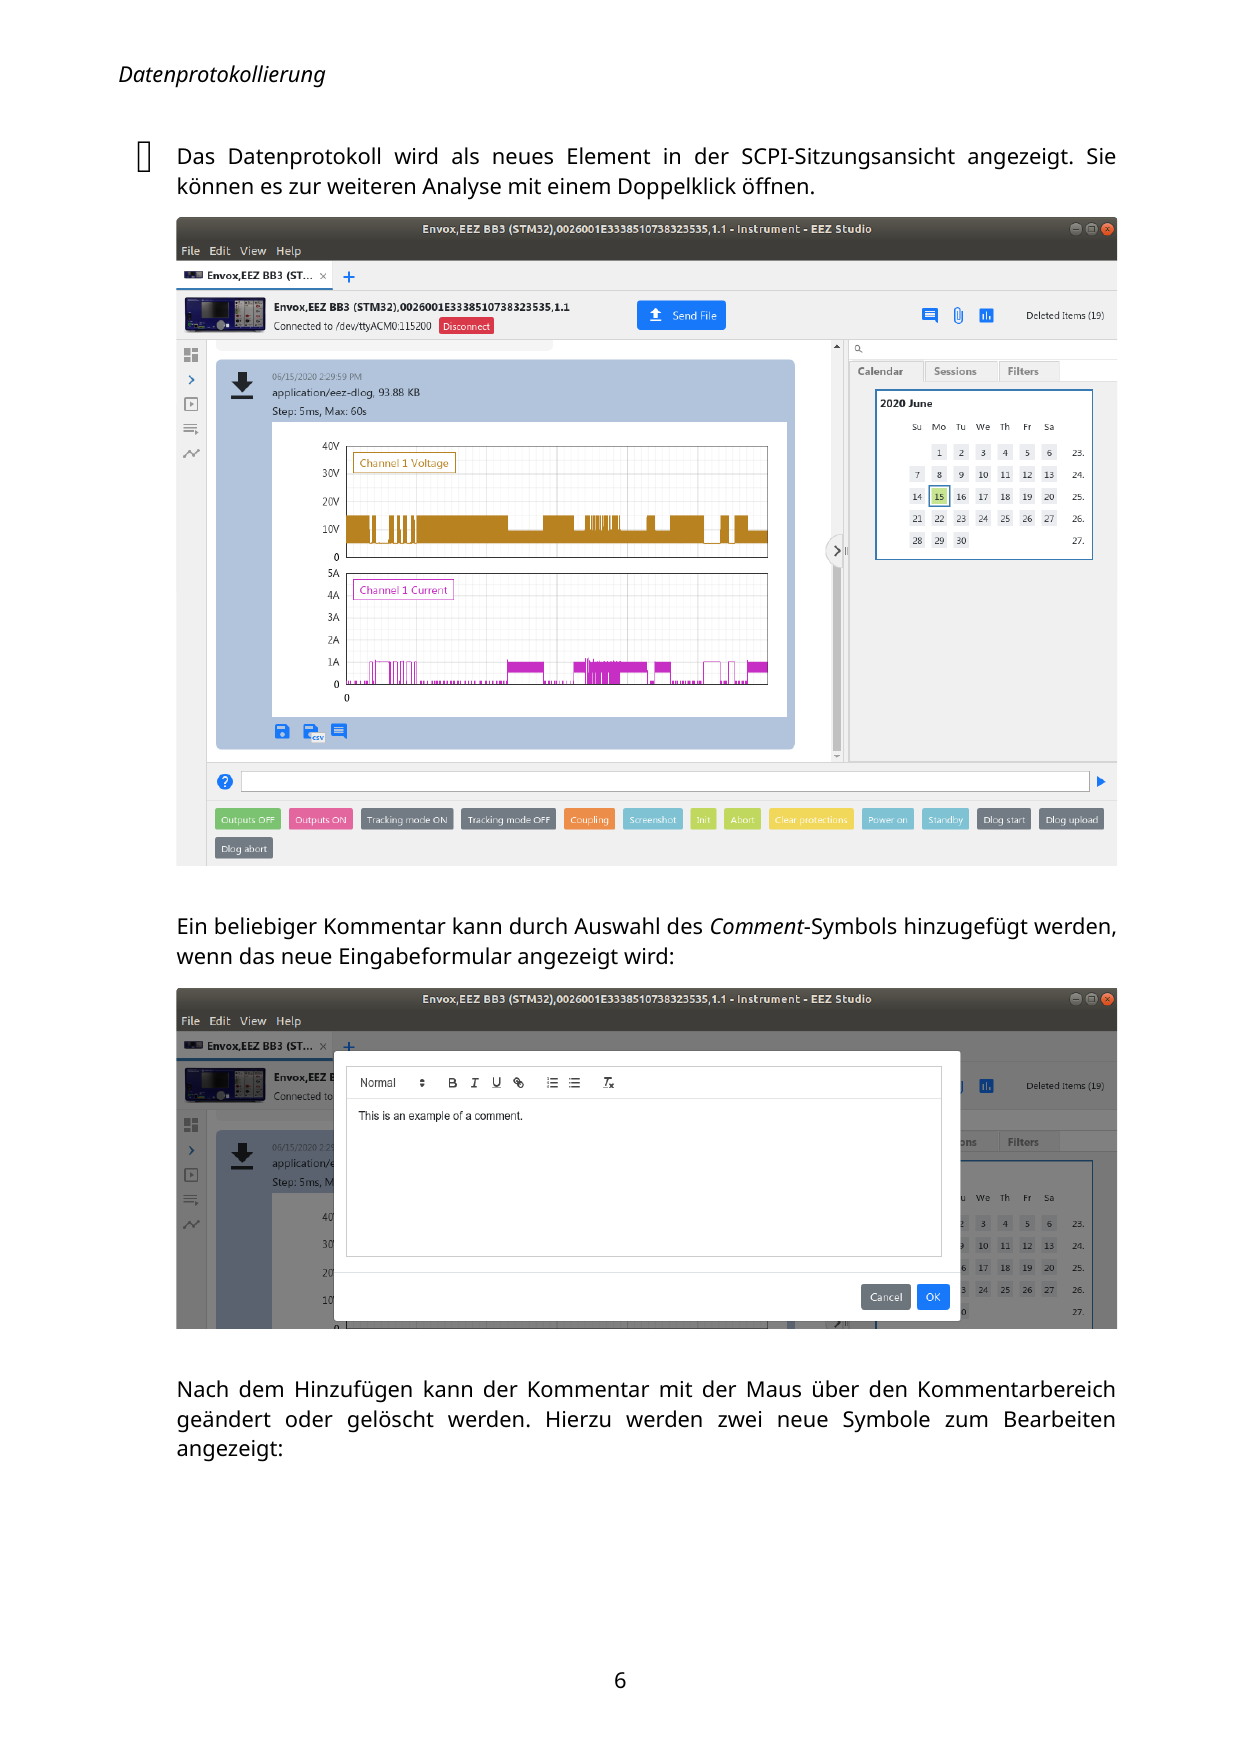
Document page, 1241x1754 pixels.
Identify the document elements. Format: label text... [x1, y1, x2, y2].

table_header Nach dem Hinzufügen kann der Kommentar mit der Maus über den Kommentarbereich geändert oder gelöscht werden. Hierzu werden zwei neue Symbole zum Bearbeiten angezeigt: [171, 1368, 1123, 1486]
table_cell Das Datenprotokoll wird als neues Element in der SCPI-Sitzungsansicht angezeigt. Sie können es zur weiteren Analyse mit einem Doppelklick öffnen. [171, 135, 1123, 217]
picture [176, 988, 1118, 1329]
table_cell  [118, 135, 171, 888]
table_header Ein beliebiger Kommentar kann durch Auswahl des Comment-Symbols hinzugefügt werden, wenn das neue Eingabeformular angezeigt wird: [171, 906, 1123, 1351]
table_header [118, 107, 171, 135]
table_header [118, 906, 171, 1351]
table_cell [171, 405, 1123, 888]
picture [176, 217, 1118, 866]
table_header [118, 1368, 171, 1486]
table_header [171, 107, 1123, 135]
